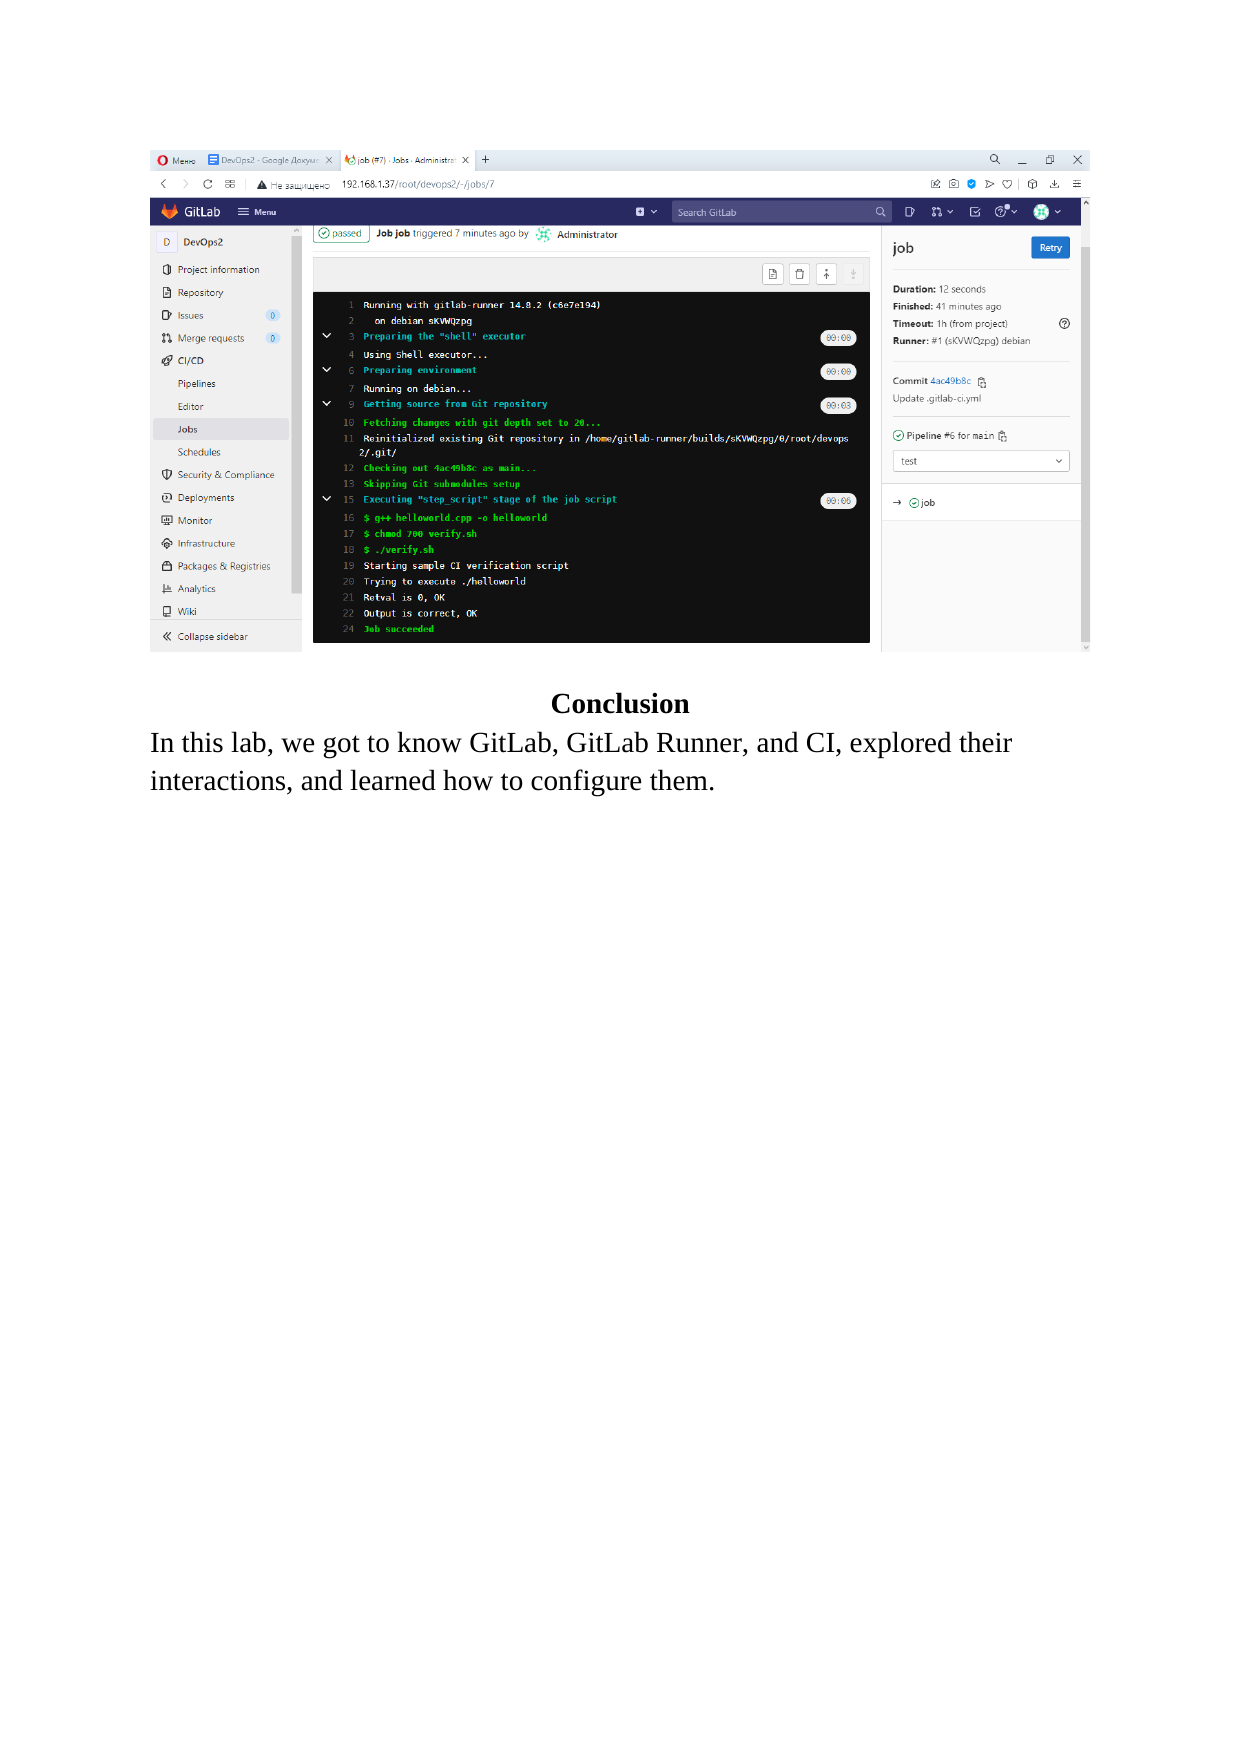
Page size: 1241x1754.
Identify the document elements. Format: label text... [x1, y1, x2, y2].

text Conclusion [150, 686, 1090, 720]
text In this lab, we got to know GitLab, GitLab Runner, and CI, explored their interactions, and learned how to configure them. [150, 725, 1090, 797]
picture [150, 150, 1091, 652]
